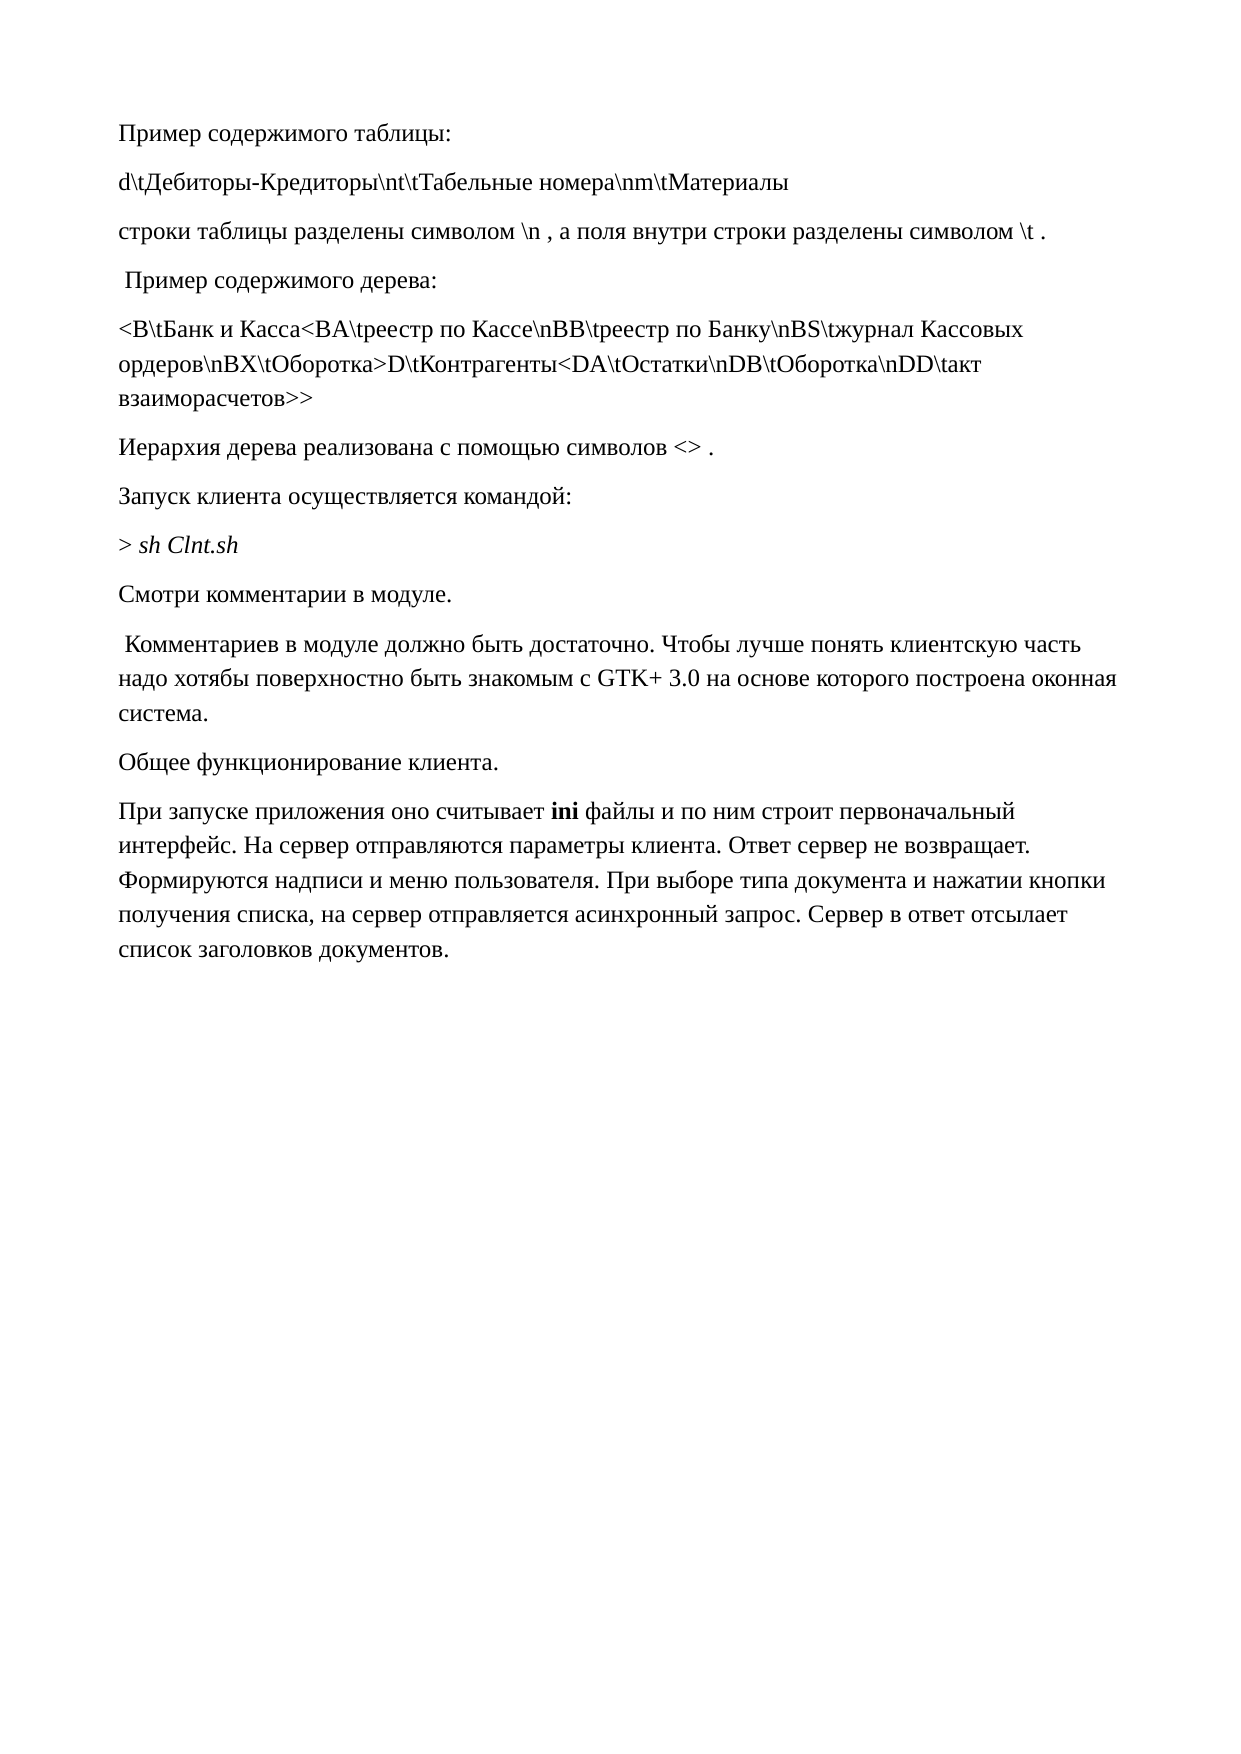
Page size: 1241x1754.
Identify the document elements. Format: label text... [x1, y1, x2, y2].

text Иерархия дерева реализована с помощью символов <> . [118, 432, 1122, 461]
text <B\tБанк и Касса<BA\tреестр по Кассе\nBB\tреестр по Банку\nBS\tжурнал Кассовых ордеров\nBX\tОборотка>D\tКонтрагенты<DA\tОстатки\nDB\tОборотка\nDD\tакт взаиморасчетов>> [118, 314, 1122, 412]
text Общее функционирование клиента. [118, 747, 1122, 775]
text Запуск клиента осуществляется командой: [118, 481, 1122, 510]
text Пример содержимого таблицы: [118, 118, 1122, 147]
text > sh Clnt.sh [118, 531, 1122, 559]
text d\tДебиторы-Кредиторы\nt\tТабельные номера\nm\tМатериалы [118, 167, 1122, 196]
text Пример содержимого дерева: [118, 265, 1122, 294]
text строки таблицы разделены символом \n , а поля внутри строки разделены символом \t . [118, 216, 1122, 245]
text Комментариев в модуле должно быть достаточно. Чтобы лучше понять клиентскую часть надо хотябы поверхностно быть знакомым с GTK+ 3.0 на основе которого построена оконная система. [118, 629, 1122, 726]
text При запуске приложения оно считывает ini файлы и по ним строит первоначальный интерфейс. На сервер отправляются параметры клиента. Ответ сервер не возвращает. Формируются надписи и меню пользователя. При выборе типа документа и нажатии кнопки получения списка, на сервер отправляется асинхронный запрос. Сервер в ответ отсылает список заголовков документов. [118, 796, 1122, 962]
text Смотри комментарии в модуле. [118, 579, 1122, 608]
